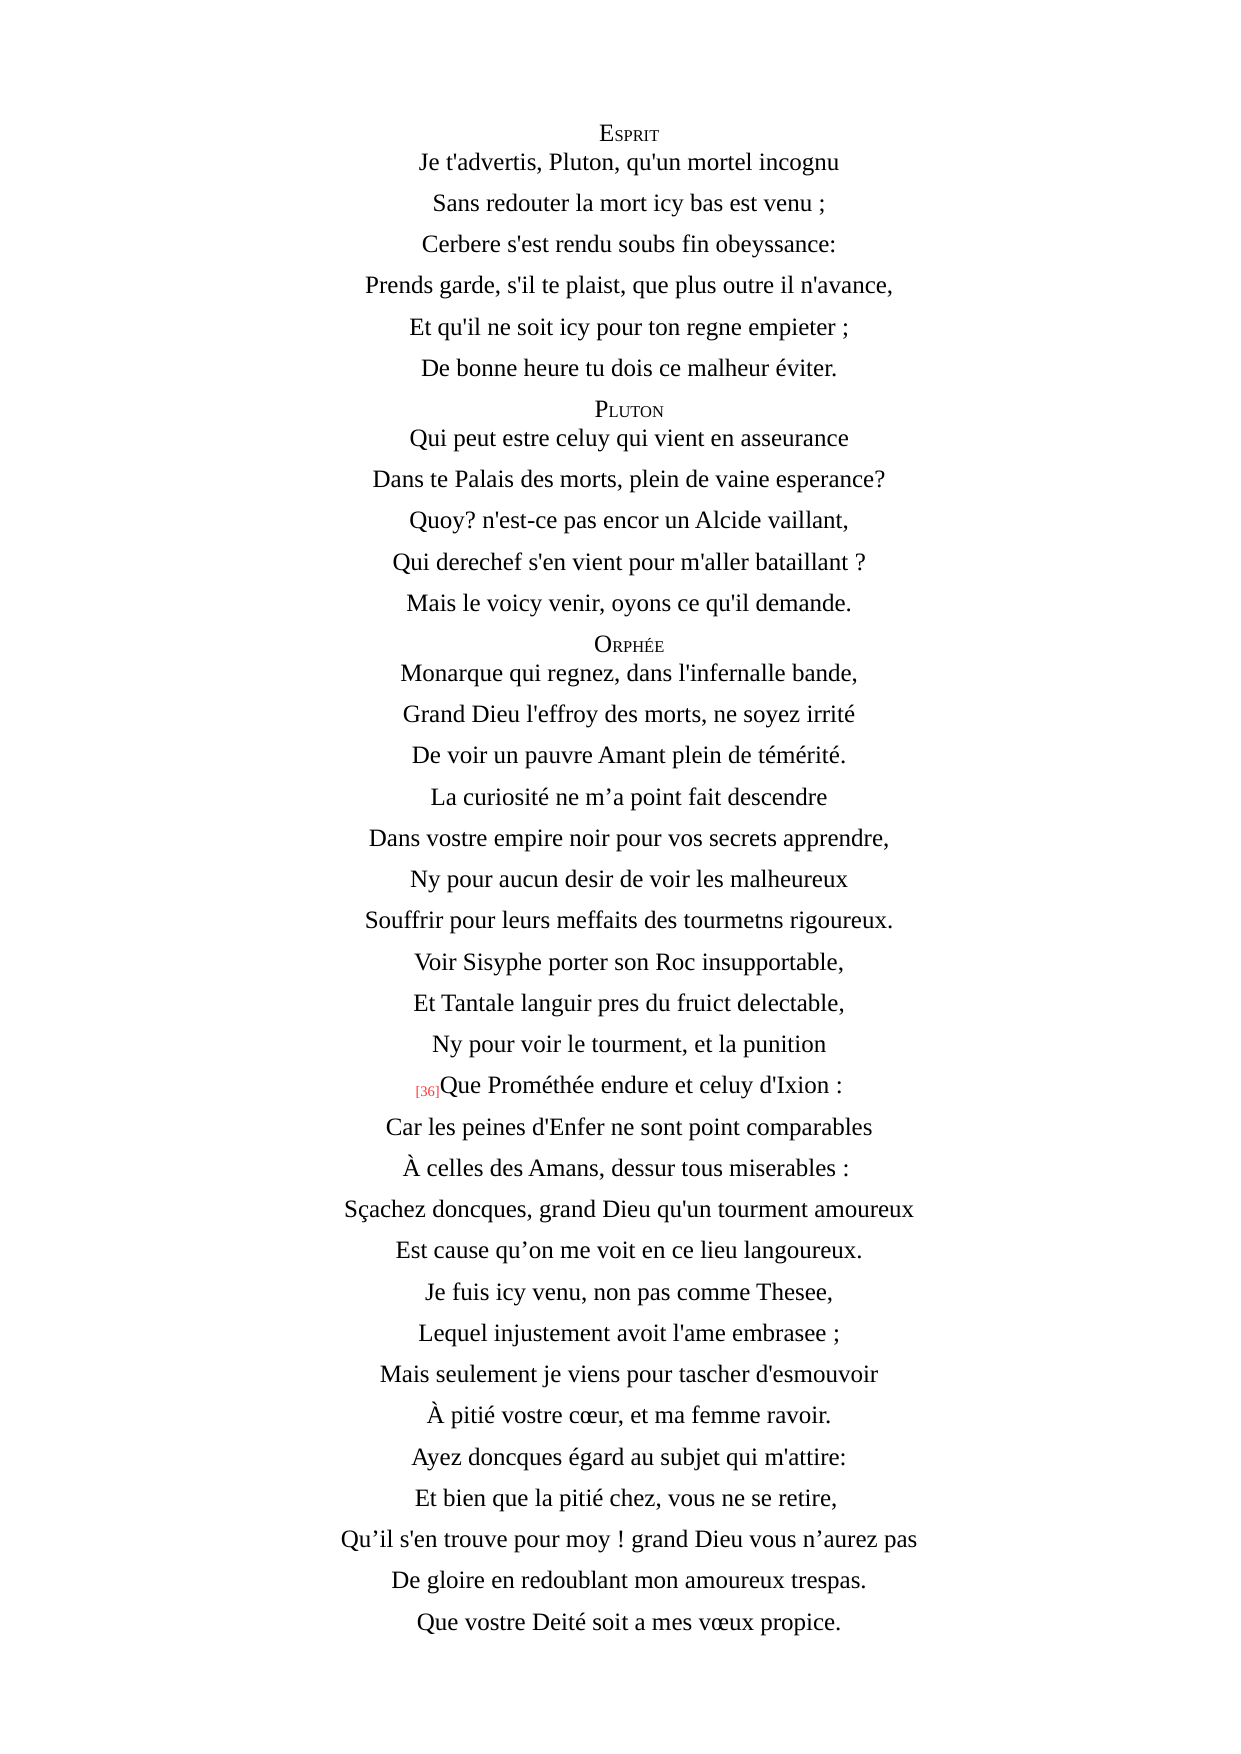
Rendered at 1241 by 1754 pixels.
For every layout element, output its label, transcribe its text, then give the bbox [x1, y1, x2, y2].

text Ayez doncques égard au subjet qui m'attire: [118, 1442, 1122, 1471]
text Dans te Palais des morts, plein de vaine esperance? [118, 464, 1122, 493]
text Sans redouter la mort icy bas est venu ; [118, 188, 1122, 217]
text Orphée [118, 629, 1122, 658]
text Qu’il s'en trouve pour moy ! grand Dieu vous n’aurez pas [118, 1524, 1122, 1553]
text À celles des Amans, dessur tous miserables : [118, 1153, 1122, 1182]
text Voir Sisyphe porter son Roc insupportable, [118, 947, 1122, 976]
text Qui peut estre celuy qui vient en asseurance [118, 423, 1122, 452]
text Ny pour aucun desir de voir les malheureux [118, 864, 1122, 893]
text De bonne heure tu dois ce malheur éviter. [118, 353, 1122, 382]
text Et bien que la pitié chez, vous ne se retire, [118, 1483, 1122, 1512]
text [36]Que Prométhée endure et celuy d'Ixion : [118, 1071, 1122, 1099]
text Je fuis icy venu, non pas comme Thesee, [118, 1277, 1122, 1306]
text Souffrir pour leurs meffaits des tourmetns rigoureux. [118, 906, 1122, 934]
text À pitié vostre cœur, et ma femme ravoir. [118, 1401, 1122, 1429]
text Mais le voicy venir, oyons ce qu'il demande. [118, 588, 1122, 617]
text Car les peines d'Enfer ne sont point comparables [118, 1112, 1122, 1141]
text Lequel injustement avoit l'ame embrasee ; [118, 1318, 1122, 1347]
text Qui derechef s'en vient pour m'aller bataillant ? [118, 547, 1122, 576]
text Monarque qui regnez, dans l'infernalle bande, [118, 658, 1122, 687]
text Que vostre Deité soit a mes vœux propice. [118, 1607, 1122, 1636]
text Grand Dieu l'effroy des morts, ne soyez irrité [118, 699, 1122, 728]
text Esprit [118, 118, 1122, 147]
text Dans vostre empire noir pour vos secrets apprendre, [118, 823, 1122, 852]
text Sçachez doncques, grand Dieu qu'un tourment amoureux [118, 1194, 1122, 1223]
text Je t'advertis, Pluton, qu'un mortel incognu [118, 147, 1122, 176]
text La curiosité ne m’a point fait descendre [118, 782, 1122, 811]
text Et qu'il ne soit icy pour ton regne empieter ; [118, 312, 1122, 341]
text Est cause qu’on me voit en ce lieu langoureux. [118, 1236, 1122, 1264]
text Quoy? n'est-ce pas encor un Alcide vaillant, [118, 506, 1122, 534]
text De gloire en redoublant mon amoureux trespas. [118, 1566, 1122, 1594]
text Pluton [118, 394, 1122, 423]
text Ny pour voir le tourment, et la punition [118, 1029, 1122, 1058]
text Prends garde, s'il te plaist, que plus outre il n'avance, [118, 271, 1122, 299]
text Mais seulement je viens pour tascher d'esmouvoir [118, 1359, 1122, 1388]
text De voir un pauvre Amant plein de témérité. [118, 741, 1122, 769]
text Et Tantale languir pres du fruict delectable, [118, 988, 1122, 1017]
text Cerbere s'est rendu soubs fin obeyssance: [118, 229, 1122, 258]
